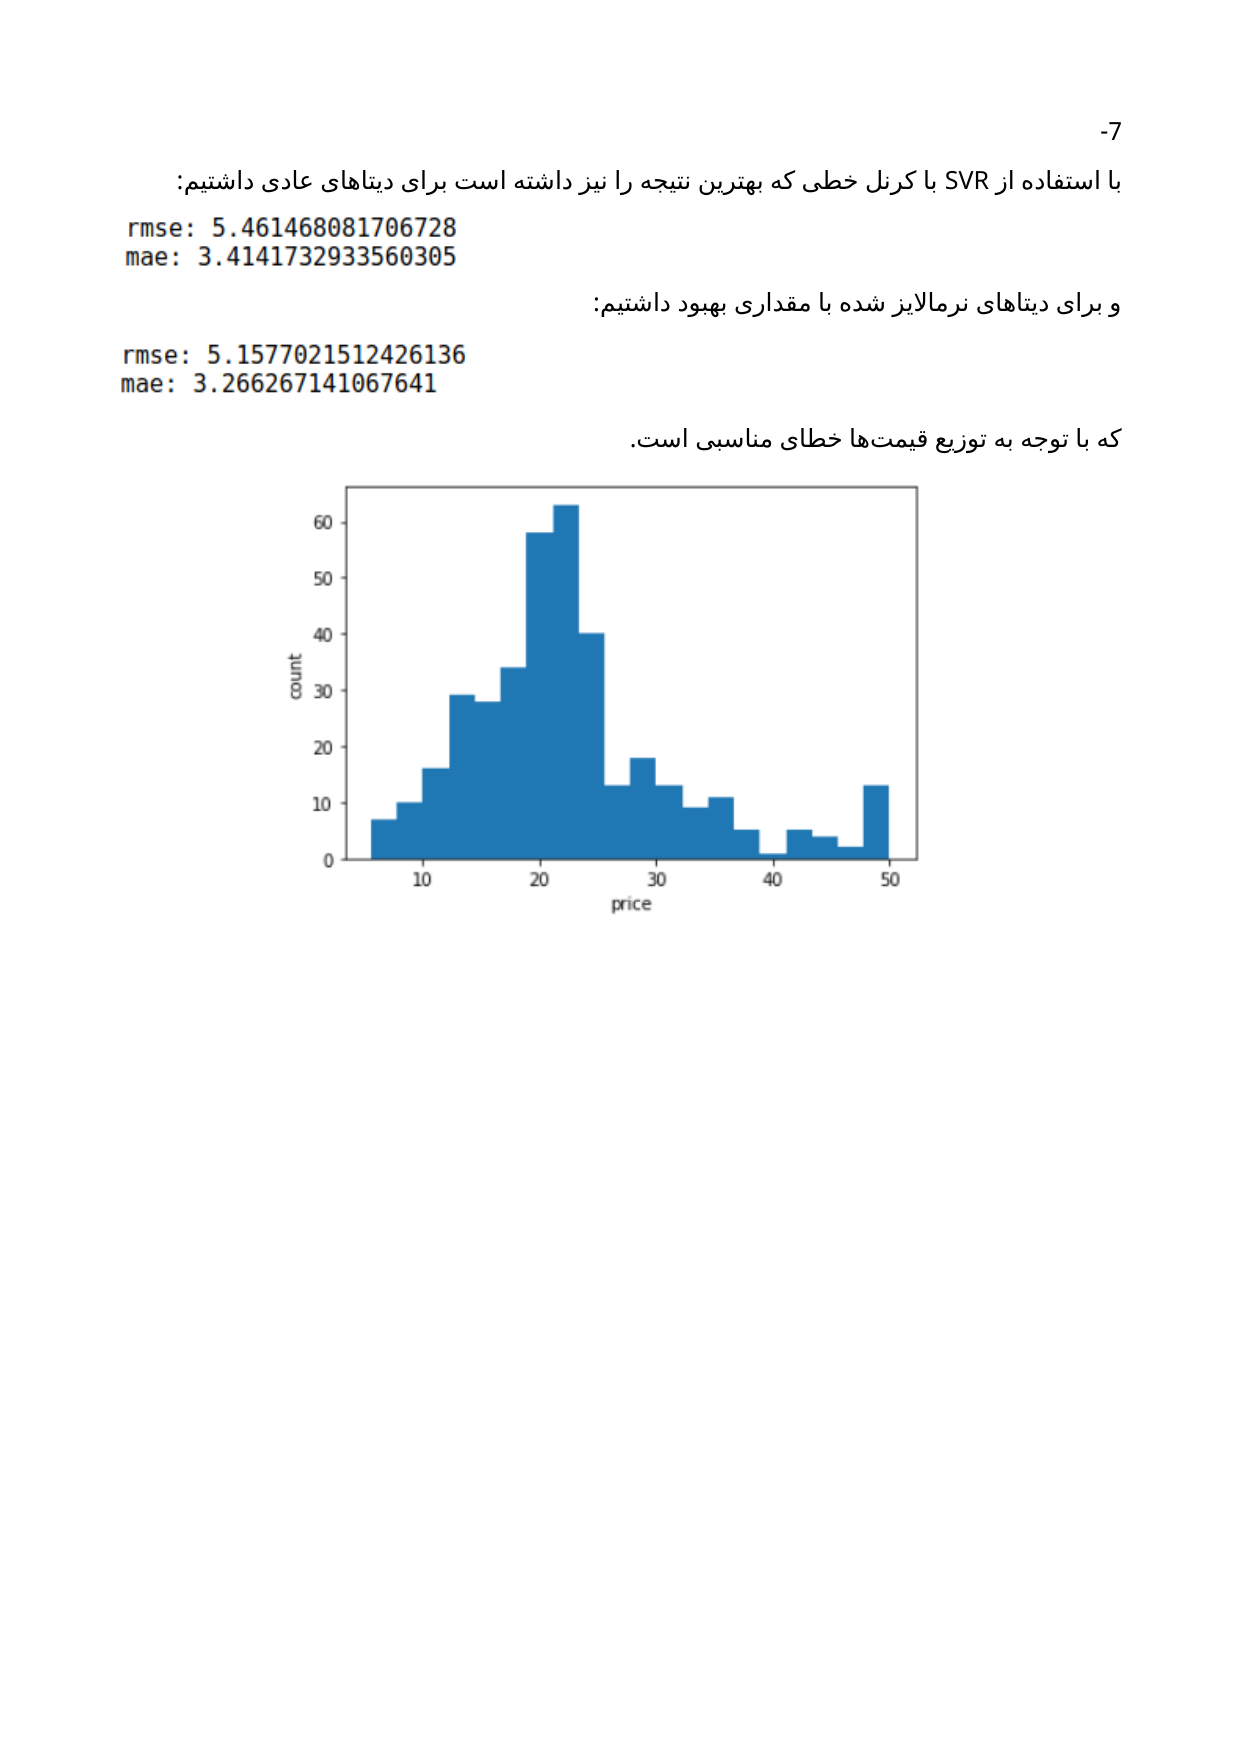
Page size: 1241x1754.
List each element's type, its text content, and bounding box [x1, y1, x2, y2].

picture [117, 334, 476, 413]
picture [117, 213, 478, 277]
picture [254, 470, 986, 938]
text 7- [118, 118, 1122, 151]
text با استفاده از SVR با کرنل خطی که بهترین نتیجه‌ را نیز داشته است برای دیتاهای عادی داشتیم: [118, 163, 1122, 200]
text و برای دیتاهای نرمالایز شده با مقداری بهبود داشتیم: [118, 289, 1122, 322]
text که با توجه به توزیع قیمت‌ها خطای مناسبی است. [118, 425, 1122, 458]
